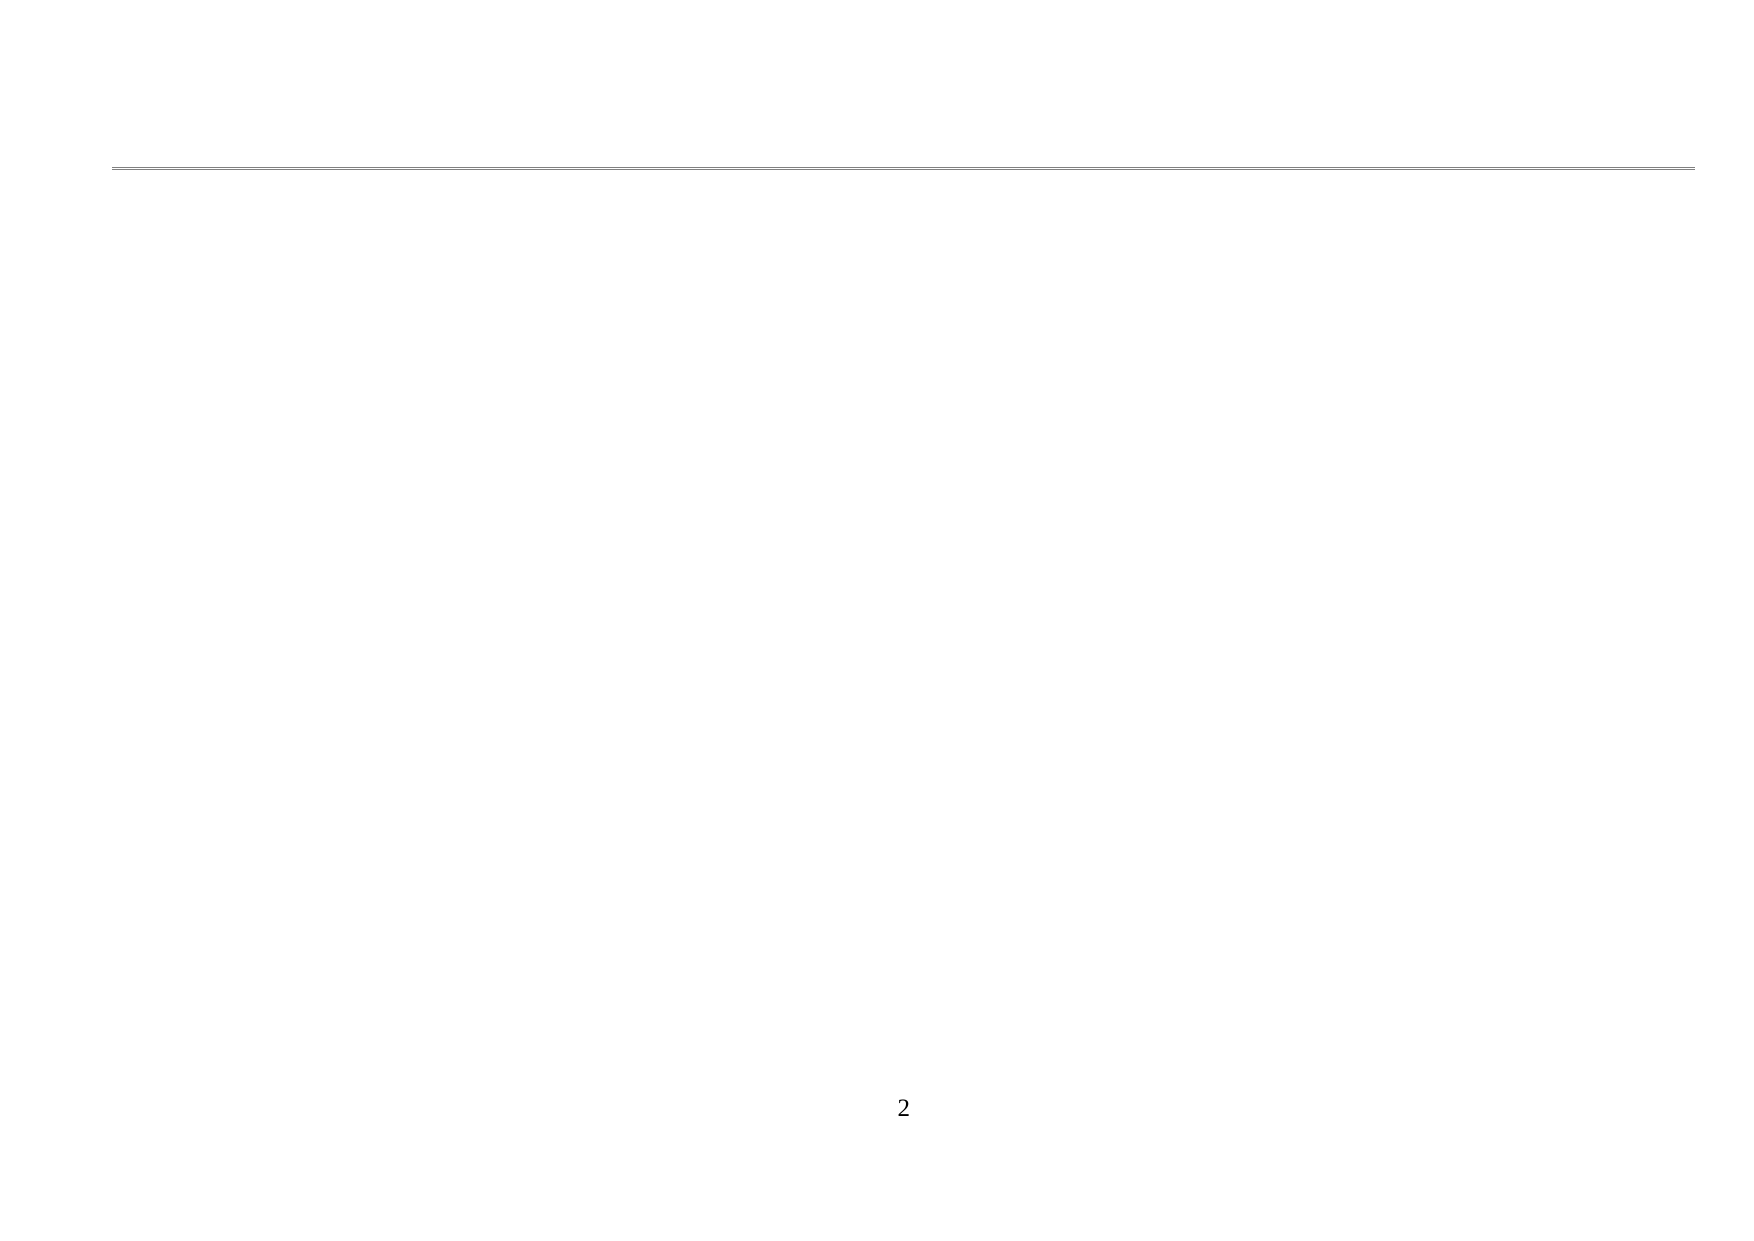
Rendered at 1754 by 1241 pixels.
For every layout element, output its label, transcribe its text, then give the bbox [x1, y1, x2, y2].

subtitle 20.07.2015 [112, 59, 1695, 140]
subtitle "Erste Schritte" [112, 213, 1695, 294]
